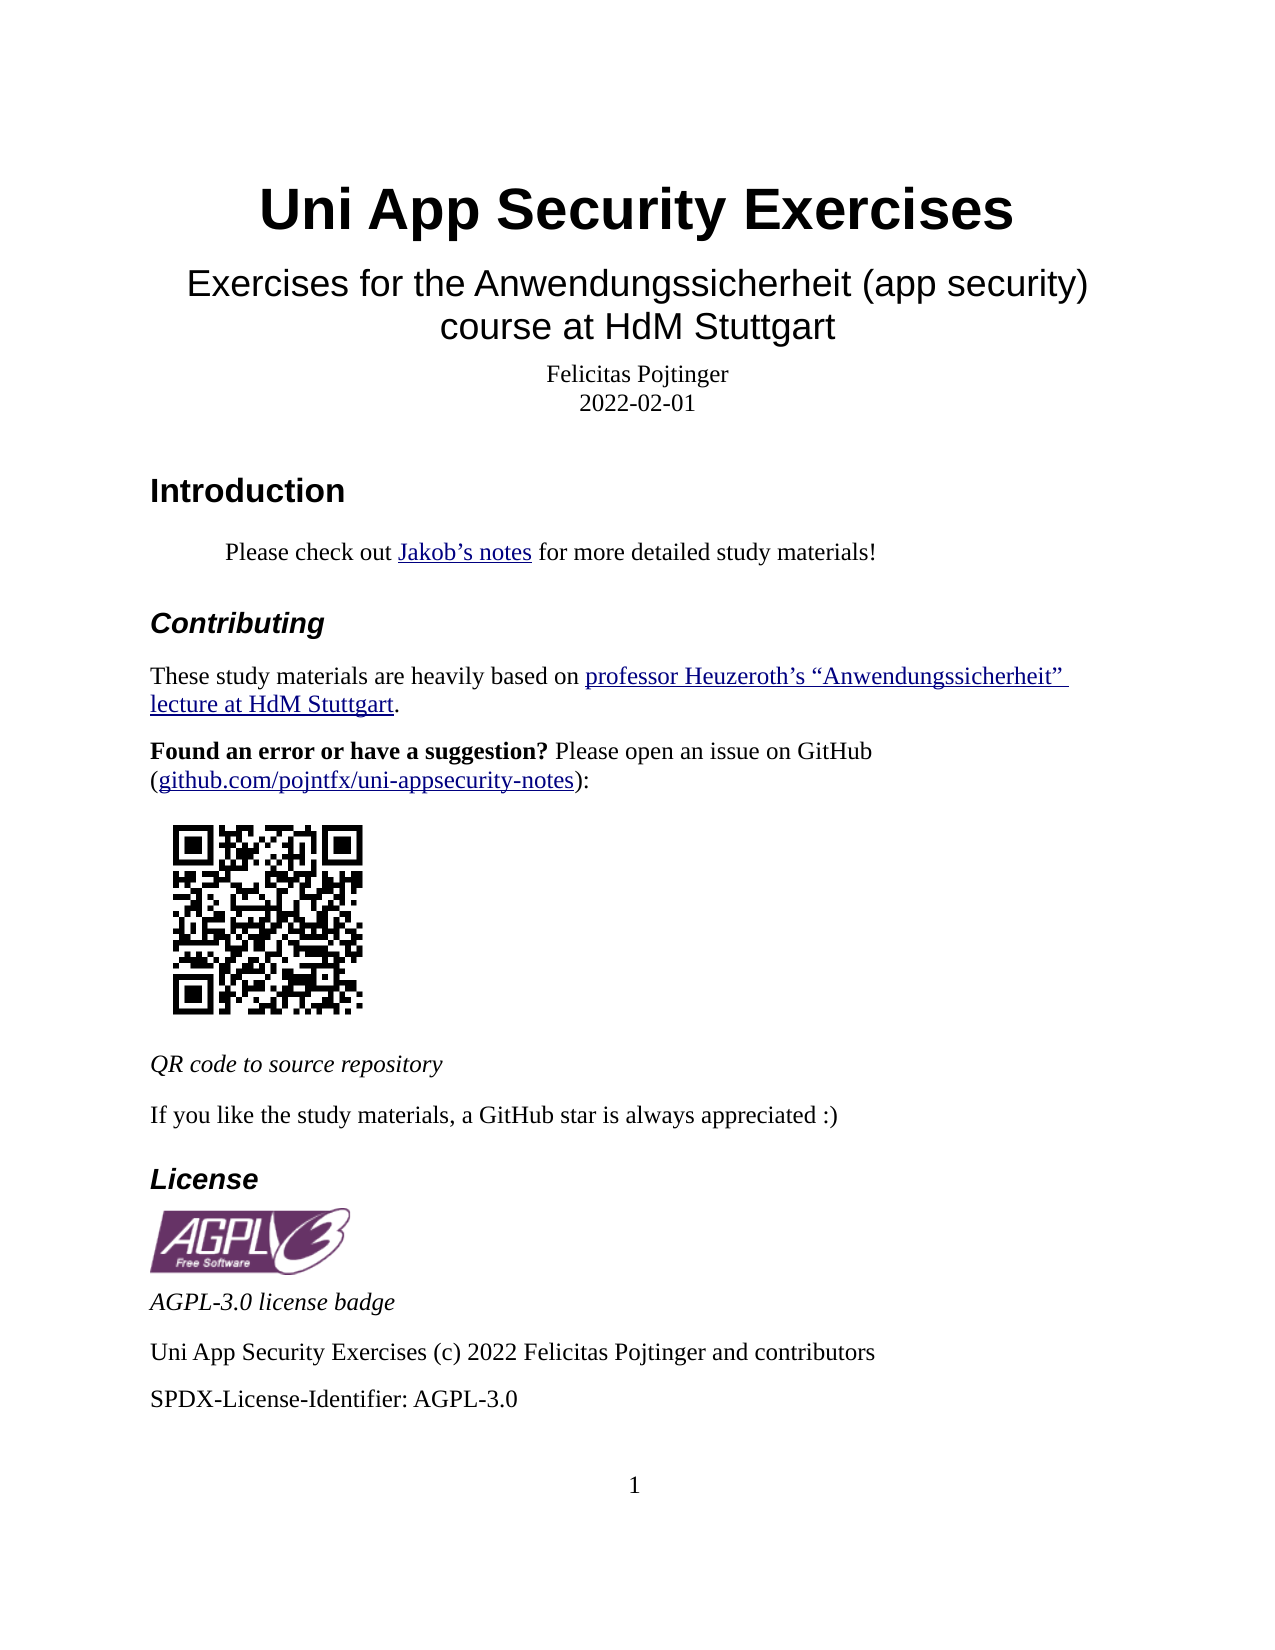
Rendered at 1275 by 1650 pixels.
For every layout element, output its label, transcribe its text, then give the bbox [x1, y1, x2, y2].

subtitle License [150, 1162, 1125, 1196]
text Felicitas Pojtinger [150, 359, 1125, 388]
subtitle Introduction [150, 471, 1125, 509]
subtitle Contributing [150, 606, 1125, 639]
text Uni App Security Exercises (c) 2022 Felicitas Pojtinger and contributors [150, 1337, 1125, 1366]
picture [150, 1208, 350, 1275]
subtitle Exercises for the Anwendungssicherheit (app security) course at HdM Stuttgart [150, 261, 1125, 347]
text 2022-02-01 [150, 388, 1125, 417]
text QR code to source repository [150, 1049, 1125, 1078]
text SPDX-License-Identifier: AGPL-3.0 [150, 1384, 1125, 1412]
text Please check out Jakob’s notes for more detailed study materials! [225, 537, 1125, 566]
text Found an error or have a suggestion? Please open an issue on GitHub (github.com/pojntfx/uni-appsecurity-notes): [150, 736, 1125, 794]
picture [150, 802, 385, 1037]
text These study materials are heavily based on professor Heuzeroth’s “Anwendungssicherheit” lecture at HdM Stuttgart. [150, 661, 1125, 718]
title Uni App Security Exercises [150, 175, 1125, 242]
text AGPL-3.0 license badge [150, 1287, 1125, 1316]
text If you like the study materials, a GitHub star is always appreciated :) [150, 1100, 1125, 1128]
